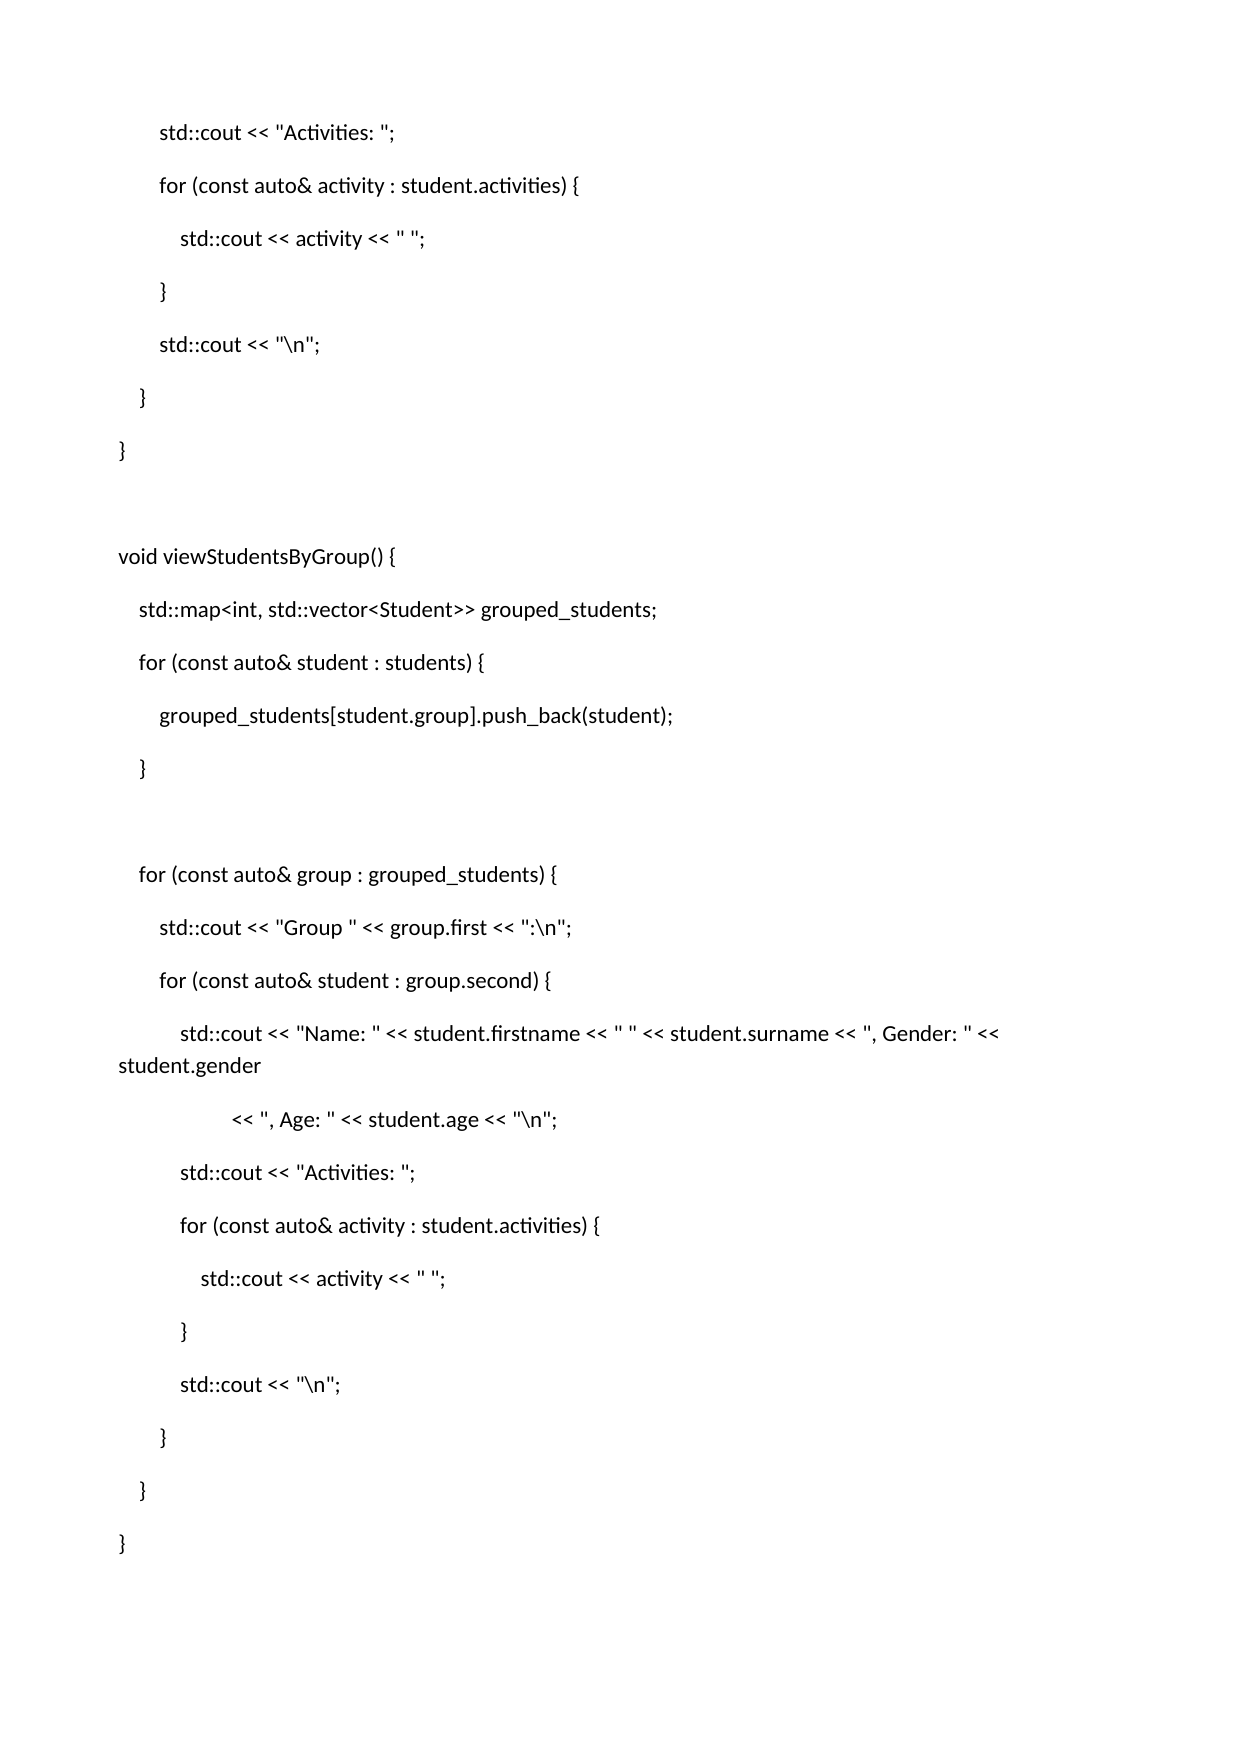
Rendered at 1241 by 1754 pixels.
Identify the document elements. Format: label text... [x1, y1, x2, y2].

text std::map<int, std::vector<Student>> grouped_students; [118, 595, 1122, 623]
text for (const auto& student : students) { [118, 648, 1122, 676]
text for (const auto& group : grouped_students) { [118, 860, 1122, 888]
text std::cout << "Name: " << student.firstname << " " << student.surname << ", Gender: " << student.gender [118, 1019, 1122, 1080]
text for (const auto& activity : student.activities) { [118, 1211, 1122, 1239]
text } [118, 1476, 1122, 1504]
text } [118, 1317, 1122, 1345]
text } [118, 383, 1122, 411]
text grouped_students[student.group].push_back(student); [118, 701, 1122, 729]
text } [118, 1529, 1122, 1557]
text } [118, 1423, 1122, 1451]
text std::cout << "Group " << group.first << ":\n"; [118, 913, 1122, 941]
text std::cout << activity << " "; [118, 224, 1122, 252]
text for (const auto& student : group.second) { [118, 966, 1122, 994]
text } [118, 277, 1122, 305]
text std::cout << "\n"; [118, 330, 1122, 358]
text std::cout << "\n"; [118, 1370, 1122, 1398]
text std::cout << activity << " "; [118, 1264, 1122, 1292]
text for (const auto& activity : student.activities) { [118, 171, 1122, 199]
text std::cout << "Activities: "; [118, 1158, 1122, 1186]
text void viewStudentsByGroup() { [118, 542, 1122, 570]
text << ", Age: " << student.age << "\n"; [118, 1105, 1122, 1133]
text } [118, 754, 1122, 782]
text std::cout << "Activities: "; [118, 118, 1122, 146]
text } [118, 436, 1122, 464]
